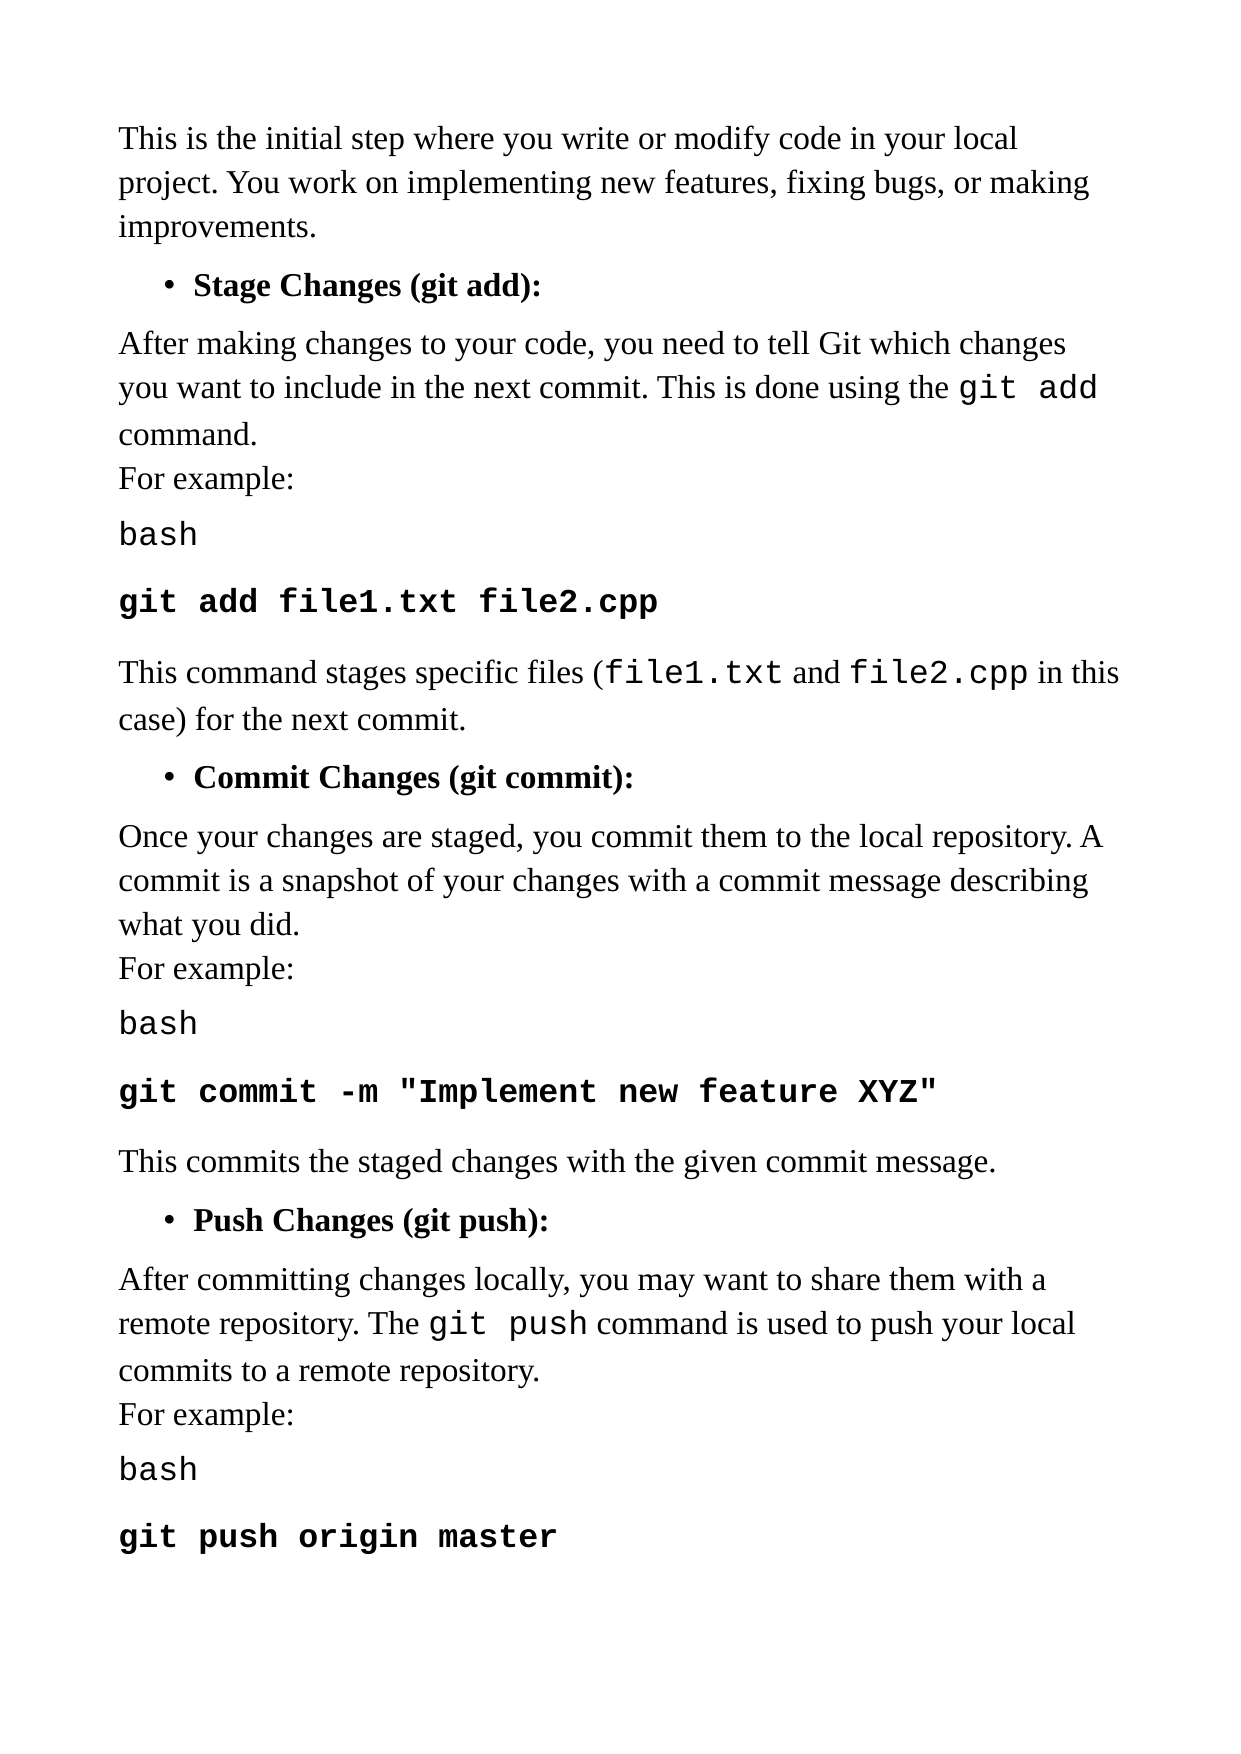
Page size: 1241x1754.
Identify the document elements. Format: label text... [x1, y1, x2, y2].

list Stage Changes (git add): [164, 265, 1122, 303]
text bash [118, 517, 1122, 555]
text This is the initial step where you write or modify code in your local project. You work on implementing new features, fixing bugs, or making improvements. [118, 118, 1122, 244]
text git add file1.txt file2.cpp [118, 584, 1122, 622]
list Commit Changes (git commit): [164, 757, 1122, 796]
text Once your changes are staged, you commit them to the local repository. A commit is a snapshot of your changes with a commit message describing what you did. [118, 816, 1122, 943]
text For example: [118, 1394, 1122, 1432]
text After committing changes locally, you may want to share them with a remote repository. The git push command is used to push your local commits to a remote repository. [118, 1259, 1122, 1388]
text For example: [118, 459, 1122, 497]
text After making changes to your code, you need to tell Git which changes you want to include in the next commit. This is done using the git add command. [118, 323, 1122, 453]
text bash [118, 1007, 1122, 1045]
text This commits the staged changes with the given commit message. [118, 1142, 1122, 1180]
text git commit -m "Implement new feature XYZ" [118, 1074, 1122, 1112]
list Push Changes (git push): [164, 1200, 1122, 1238]
text git push origin master [118, 1520, 1122, 1558]
text This command stages specific files (file1.txt and file2.cpp in this case) for the next commit. [118, 652, 1122, 737]
text For example: [118, 948, 1122, 987]
text bash [118, 1453, 1122, 1490]
